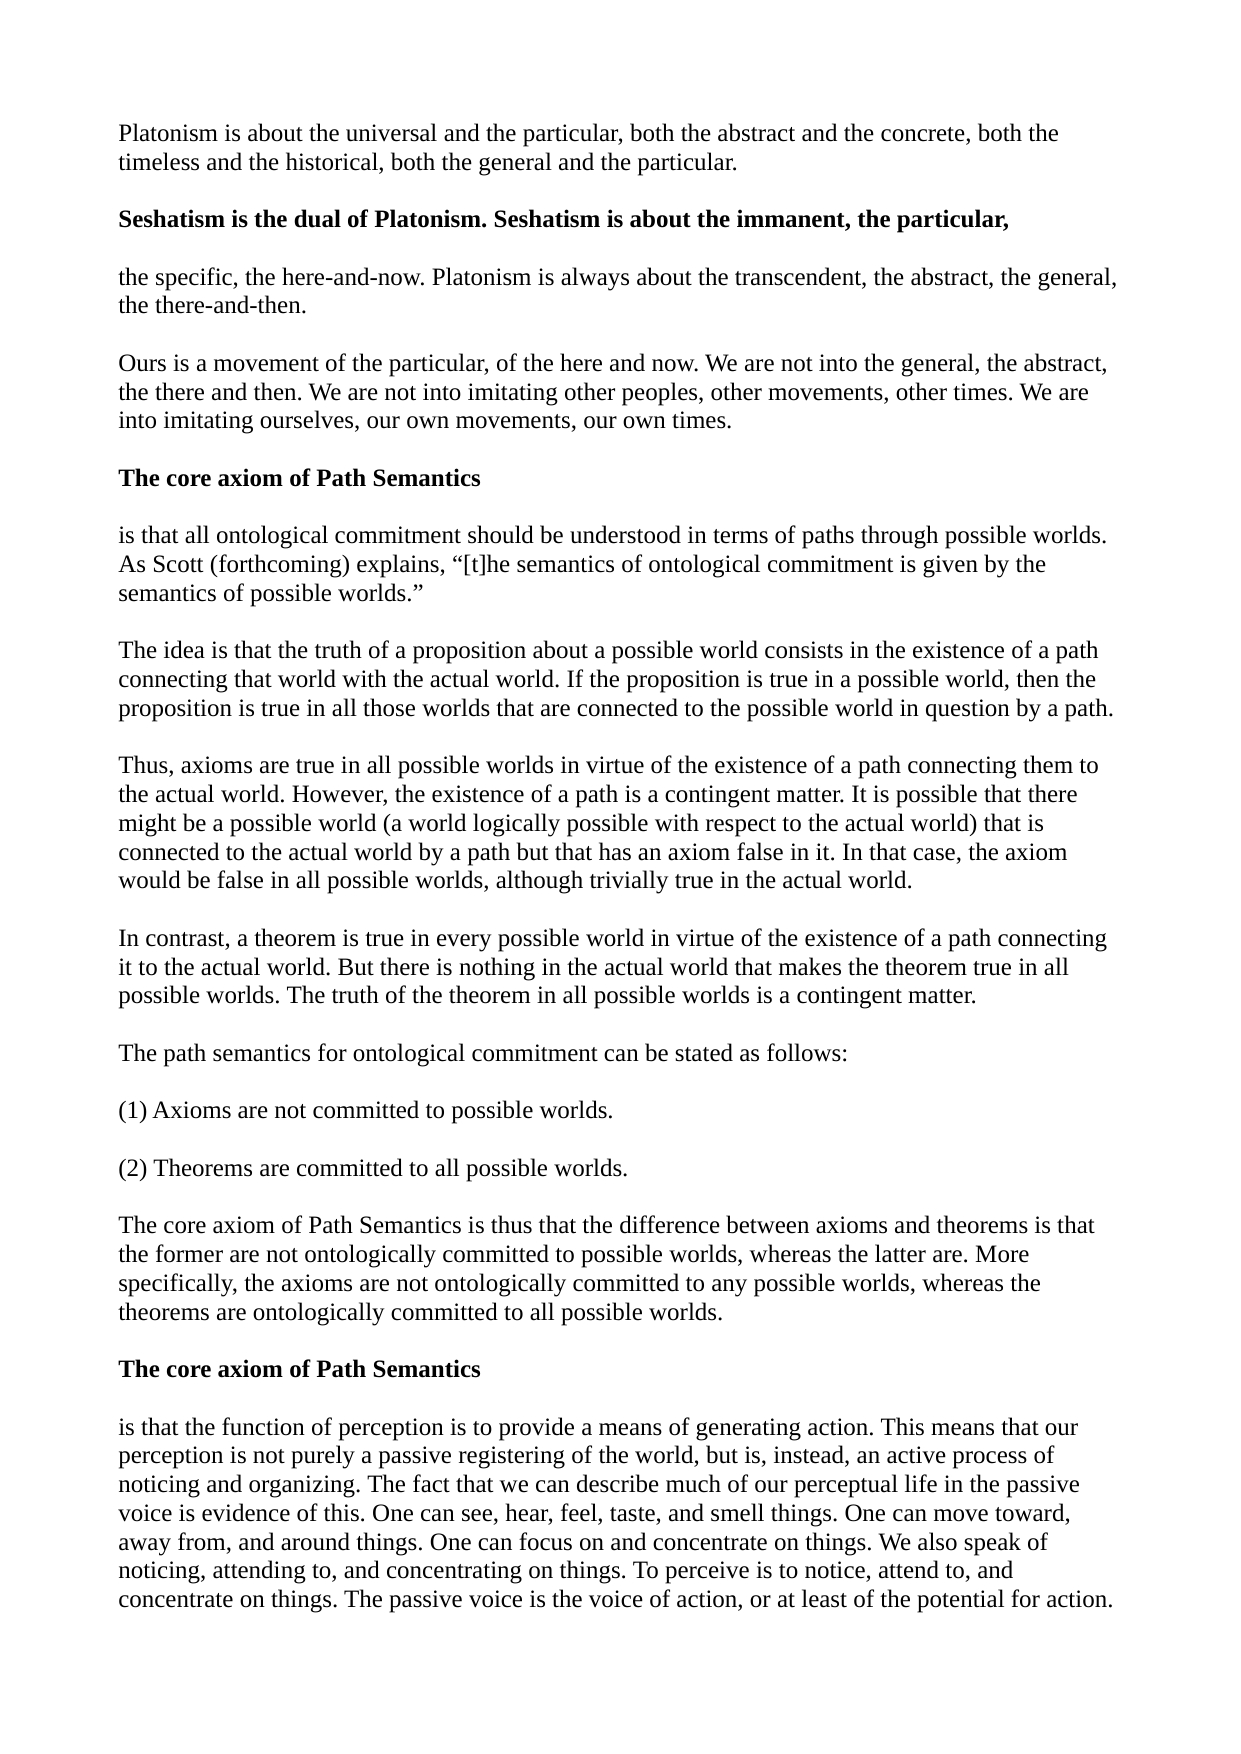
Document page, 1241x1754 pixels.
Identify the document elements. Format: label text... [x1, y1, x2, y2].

text Ours is a movement of the particular, of the here and now. We are not into the general, the abstract, the there and then. We are not into imitating other peoples, other movements, other times. We are into imitating ourselves, our own movements, our own times. [118, 348, 1122, 434]
text The idea is that the truth of a proposition about a possible world consists in the existence of a path connecting that world with the actual world. If the proposition is true in a possible world, then the proposition is true in all those worlds that are connected to the possible world in question by a path. [118, 636, 1122, 722]
text In contrast, a theorem is true in every possible world in virtue of the existence of a path connecting it to the actual world. But there is nothing in the actual world that makes the theorem true in all possible worlds. The truth of the theorem in all possible worlds is a contingent matter. [118, 923, 1122, 1009]
text The path semantics for ontological commitment can be stated as follows: [118, 1038, 1122, 1067]
text the specific, the here-and-now. Platonism is always about the transcendent, the abstract, the general, the there-and-then. [118, 262, 1122, 319]
text Thus, axioms are true in all possible worlds in virtue of the existence of a path connecting them to the actual world. However, the existence of a path is a contingent matter. It is possible that there might be a possible world (a world logically possible with respect to the actual world) that is connected to the actual world by a path but that has an axiom false in it. In that case, the axiom would be false in all possible worlds, although trivially true in the actual world. [118, 751, 1122, 894]
text Platonism is about the universal and the particular, both the abstract and the concrete, both the timeless and the historical, both the general and the particular. [118, 118, 1122, 176]
text (2) Theorems are committed to all possible worlds. [118, 1153, 1122, 1182]
text The core axiom of Path Semantics is thus that the difference between axioms and theorems is that the former are not ontologically committed to possible worlds, whereas the latter are. More specifically, the axioms are not ontologically committed to any possible worlds, whereas the theorems are ontologically committed to all possible worlds. [118, 1211, 1122, 1326]
text Seshatism is the dual of Platonism. Seshatism is about the immanent, the particular, [118, 204, 1122, 233]
text The core axiom of Path Semantics [118, 463, 1122, 492]
text is that all ontological commitment should be understood in terms of paths through possible worlds. As Scott (forthcoming) explains, “[t]he semantics of ontological commitment is given by the semantics of possible worlds.” [118, 521, 1122, 607]
text The core axiom of Path Semantics [118, 1354, 1122, 1383]
text is that the function of perception is to provide a means of generating action. This means that our perception is not purely a passive registering of the world, but is, instead, an active process of noticing and organizing. The fact that we can describe much of our perceptual life in the passive voice is evidence of this. One can see, hear, feel, taste, and smell things. One can move toward, away from, and around things. One can focus on and concentrate on things. We also speak of noticing, attending to, and concentrating on things. To perceive is to notice, attend to, and concentrate on things. The passive voice is the voice of action, or at least of the potential for action. [118, 1412, 1122, 1613]
text (1) Axioms are not committed to possible worlds. [118, 1096, 1122, 1124]
